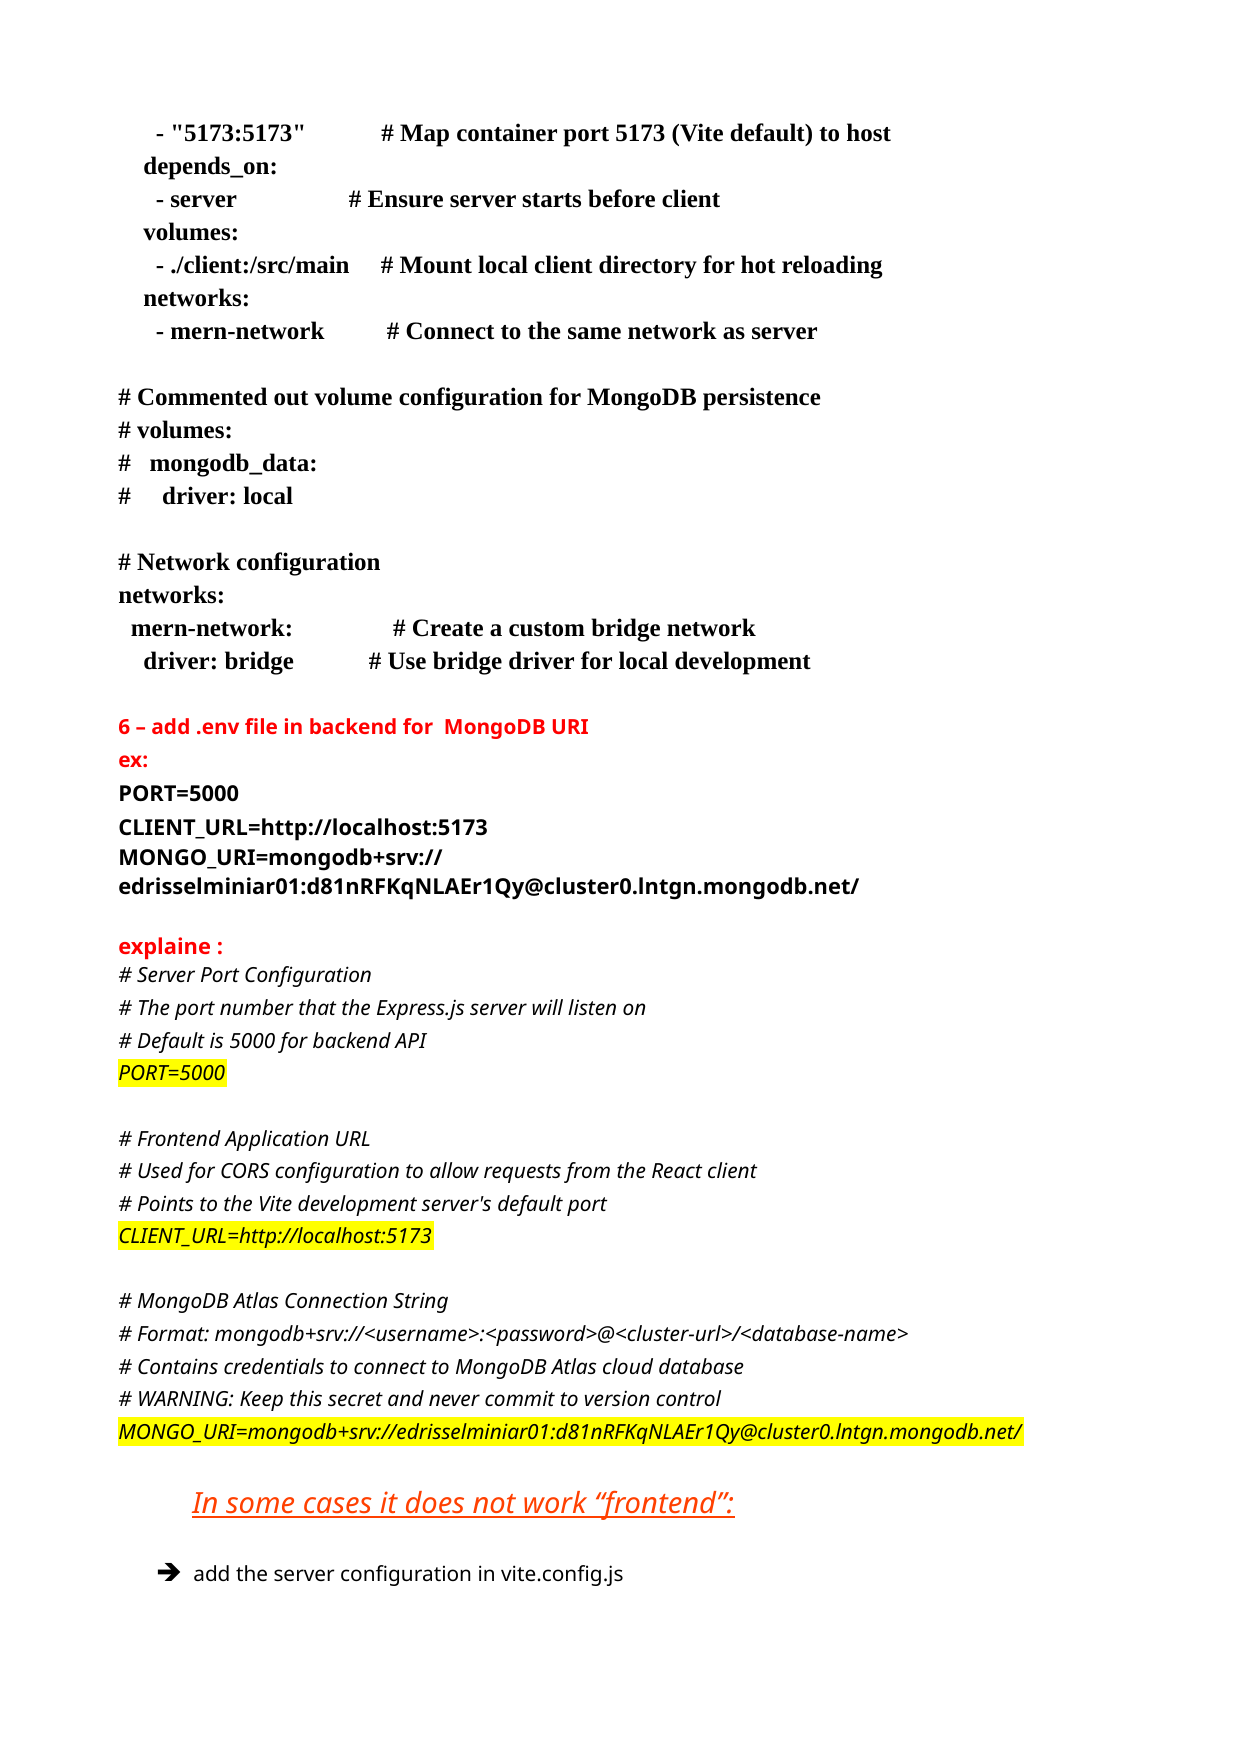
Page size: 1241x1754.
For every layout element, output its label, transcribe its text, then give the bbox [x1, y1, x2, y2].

text ex: PORT=5000 [118, 745, 1122, 807]
text # The port number that the Express.js server will listen on [118, 993, 1122, 1022]
text # Format: mongodb+srv://<username>:<password>@<cluster-url>/<database-name> [118, 1319, 1122, 1348]
text # WARNING: Keep this secret and never commit to version control [118, 1384, 1122, 1413]
text networks: [118, 580, 1122, 609]
text # MongoDB Atlas Connection String [118, 1287, 1122, 1315]
text # Points to the Vite development server's default port [118, 1189, 1122, 1217]
text In some cases it does not work “frontend”: [118, 1482, 1122, 1555]
text - server # Ensure server starts before client [118, 184, 1122, 213]
text # Used for CORS configuration to allow requests from the React client [118, 1156, 1122, 1185]
text # driver: local [118, 481, 1122, 510]
text # Contains credentials to connect to MongoDB Atlas cloud database [118, 1352, 1122, 1380]
text mern-network: # Create a custom bridge network [118, 613, 1122, 642]
text networks: [118, 283, 1122, 312]
text - ./client:/src/main # Mount local client directory for hot reloading [118, 250, 1122, 279]
text # Server Port Configuration [118, 961, 1122, 989]
text explaine : [118, 931, 1122, 961]
text driver: bridge # Use bridge driver for local development [118, 646, 1122, 675]
text MONGO_URI=mongodb+srv://edrisselminiar01:d81nRFKqNLAEr1Qy@cluster0.lntgn.mongodb.net/ [118, 1417, 1122, 1446]
text - mern-network # Connect to the same network as server [118, 316, 1122, 345]
text # mongodb_data: [118, 448, 1122, 477]
text 6 – add .env file in backend for MongoDB URI [118, 712, 1122, 741]
text volumes: [118, 217, 1122, 246]
text # Commented out volume configuration for MongoDB persistence [118, 382, 1122, 411]
text CLIENT_URL=http://localhost:5173 [118, 1221, 1122, 1250]
text CLIENT_URL=http://localhost:5173 [118, 812, 1122, 841]
text depends_on: [118, 151, 1122, 180]
text - "5173:5173" # Map container port 5173 (Vite default) to host [118, 118, 1122, 147]
text PORT=5000 [118, 1058, 1122, 1087]
list add the server configuration in vite.config.js [156, 1559, 1122, 1588]
text # volumes: [118, 415, 1122, 444]
text # Network configuration [118, 547, 1122, 576]
text MONGO_URI=mongodb+srv://edrisselminiar01:d81nRFKqNLAEr1Qy@cluster0.lntgn.mongodb.net/ [118, 841, 1122, 901]
text # Frontend Application URL [118, 1124, 1122, 1152]
text # Default is 5000 for backend API [118, 1026, 1122, 1054]
